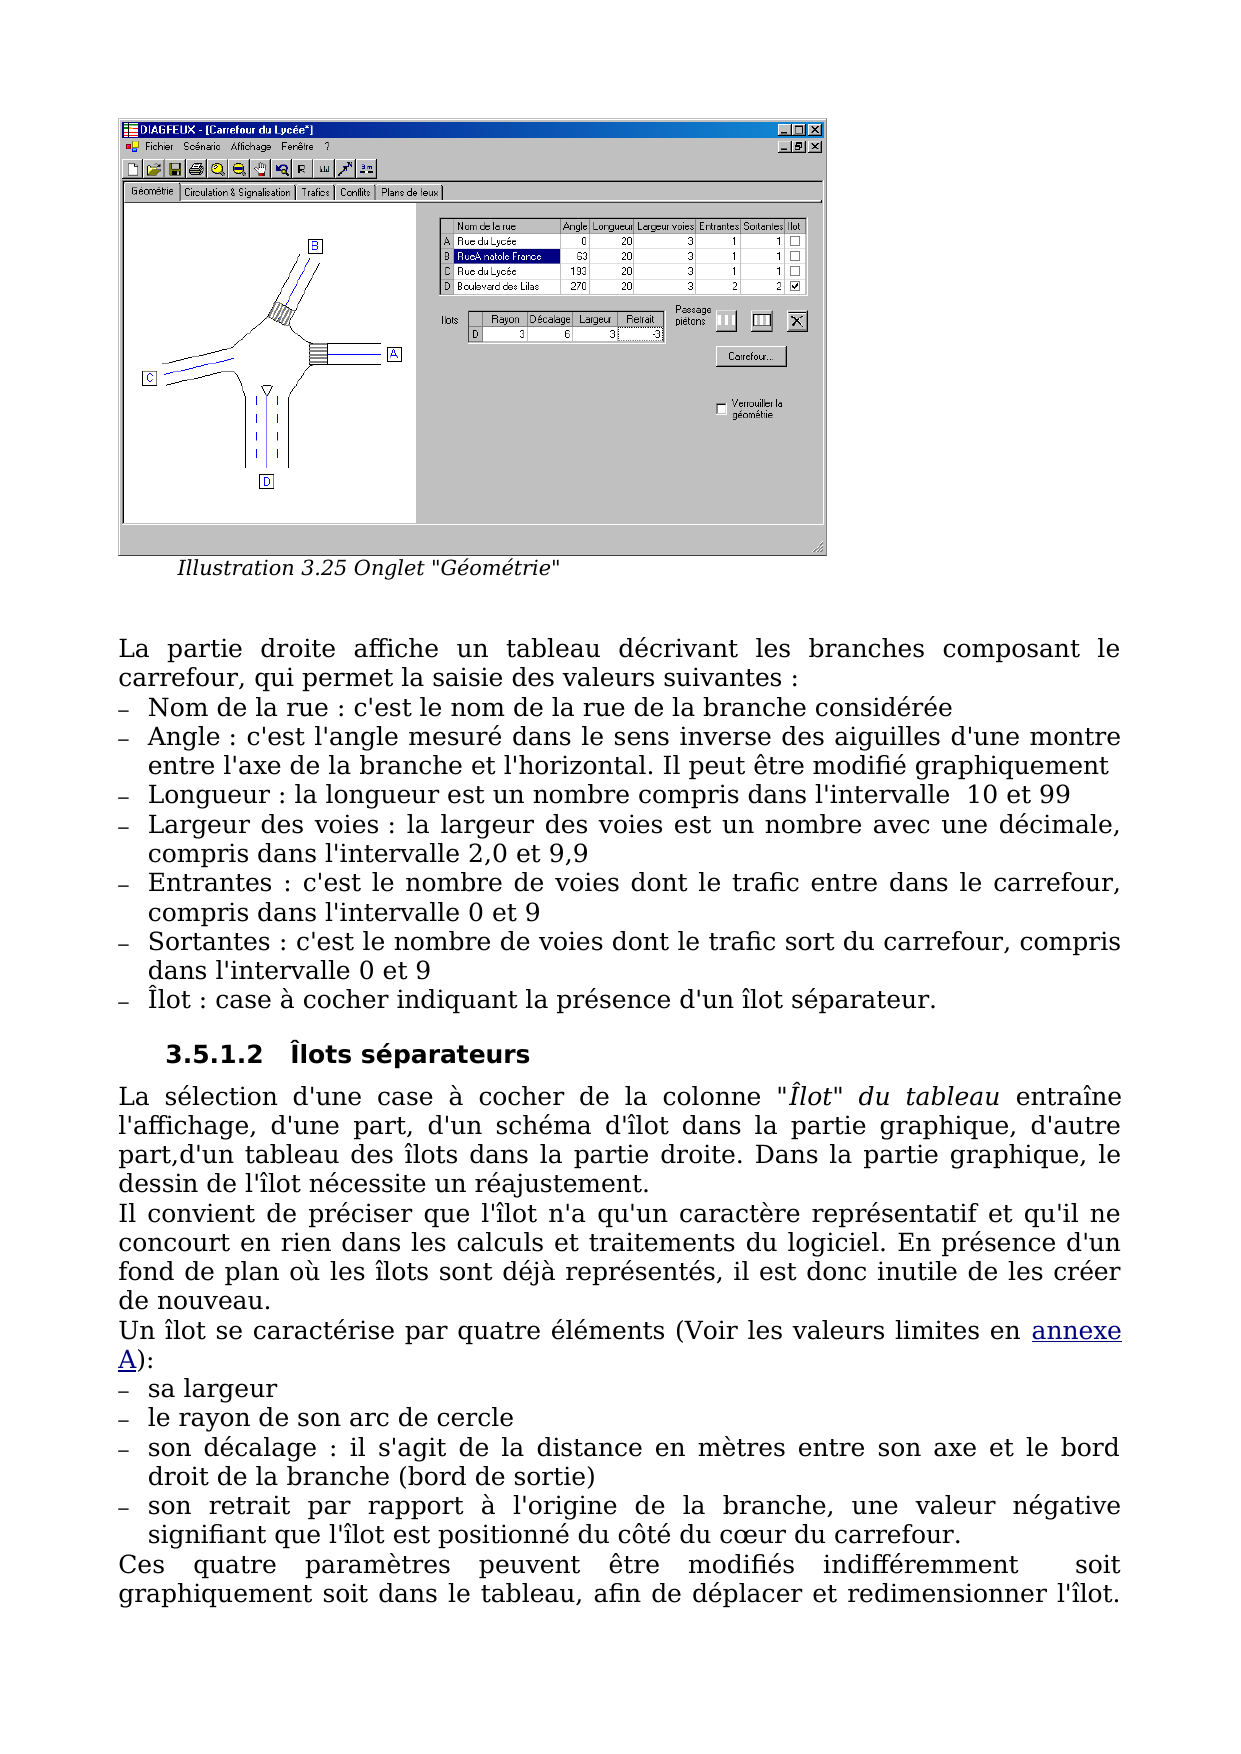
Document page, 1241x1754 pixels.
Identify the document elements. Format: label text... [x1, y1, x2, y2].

text Il convient de préciser que l'îlot n'a qu'un caractère représentatif et qu'il ne concourt en rien dans les calculs et traitements du logiciel. En présence d'un fond de plan où les îlots sont déjà représentés, il est donc inutile de les créer de nouveau. [118, 1199, 1122, 1316]
subtitle Îlots séparateurs [165, 1040, 1122, 1069]
list le rayon de son arc de cercle [118, 1404, 1122, 1433]
list sa largeur [118, 1374, 1122, 1404]
list Largeur des voies : la largeur des voies est un nombre avec une décimale, compris dans l'intervalle 2,0 et 9,9 [118, 810, 1122, 868]
list son décalage : il s'agit de la distance en mètres entre son axe et le bord droit de la branche (bord de sortie) [118, 1433, 1122, 1491]
text La sélection d'une case à cocher de la colonne "Îlot" du tableau entraîne l'affichage, d'une part, d'un schéma d'îlot dans la partie graphique, d'autre part,d'un tableau des îlots dans la partie droite. Dans la partie graphique, le dessin de l'îlot nécessite un réajustement. [118, 1082, 1122, 1199]
list Angle : c'est l'angle mesuré dans le sens inverse des aiguilles d'une montre entre l'axe de la branche et l'horizontal. Il peut être modifié graphiquement [118, 722, 1122, 781]
picture [118, 118, 827, 556]
list Nom de la rue : c'est le nom de la rue de la branche considérée [118, 693, 1122, 722]
text La partie droite affiche un tableau décrivant les branches composant le carrefour, qui permet la saisie des valeurs suivantes : [118, 634, 1122, 693]
text Illustration 3.25 Onglet "Géométrie" [136, 556, 791, 580]
list Sortantes : c'est le nombre de voies dont le trafic sort du carrefour, compris dans l'intervalle 0 et 9 [118, 927, 1122, 986]
list son retrait par rapport à l'origine de la branche, une valeur négative signifiant que l'îlot est positionné du côté du cœur du carrefour. [118, 1491, 1122, 1550]
text Un îlot se caractérise par quatre éléments (Voir les valeurs limites en annexe A): [118, 1316, 1122, 1374]
text Ces quatre paramètres peuvent être modifiés indifféremment soit graphiquement soit dans le tableau, afin de déplacer et redimensionner l'îlot. [118, 1550, 1122, 1608]
list Îlot : case à cocher indiquant la présence d'un îlot séparateur. [118, 986, 1122, 1015]
list Longueur : la longueur est un nombre compris dans l'intervalle 10 et 99 [118, 781, 1122, 810]
list Entrantes : c'est le nombre de voies dont le trafic entre dans le carrefour, compris dans l'intervalle 0 et 9 [118, 868, 1122, 927]
